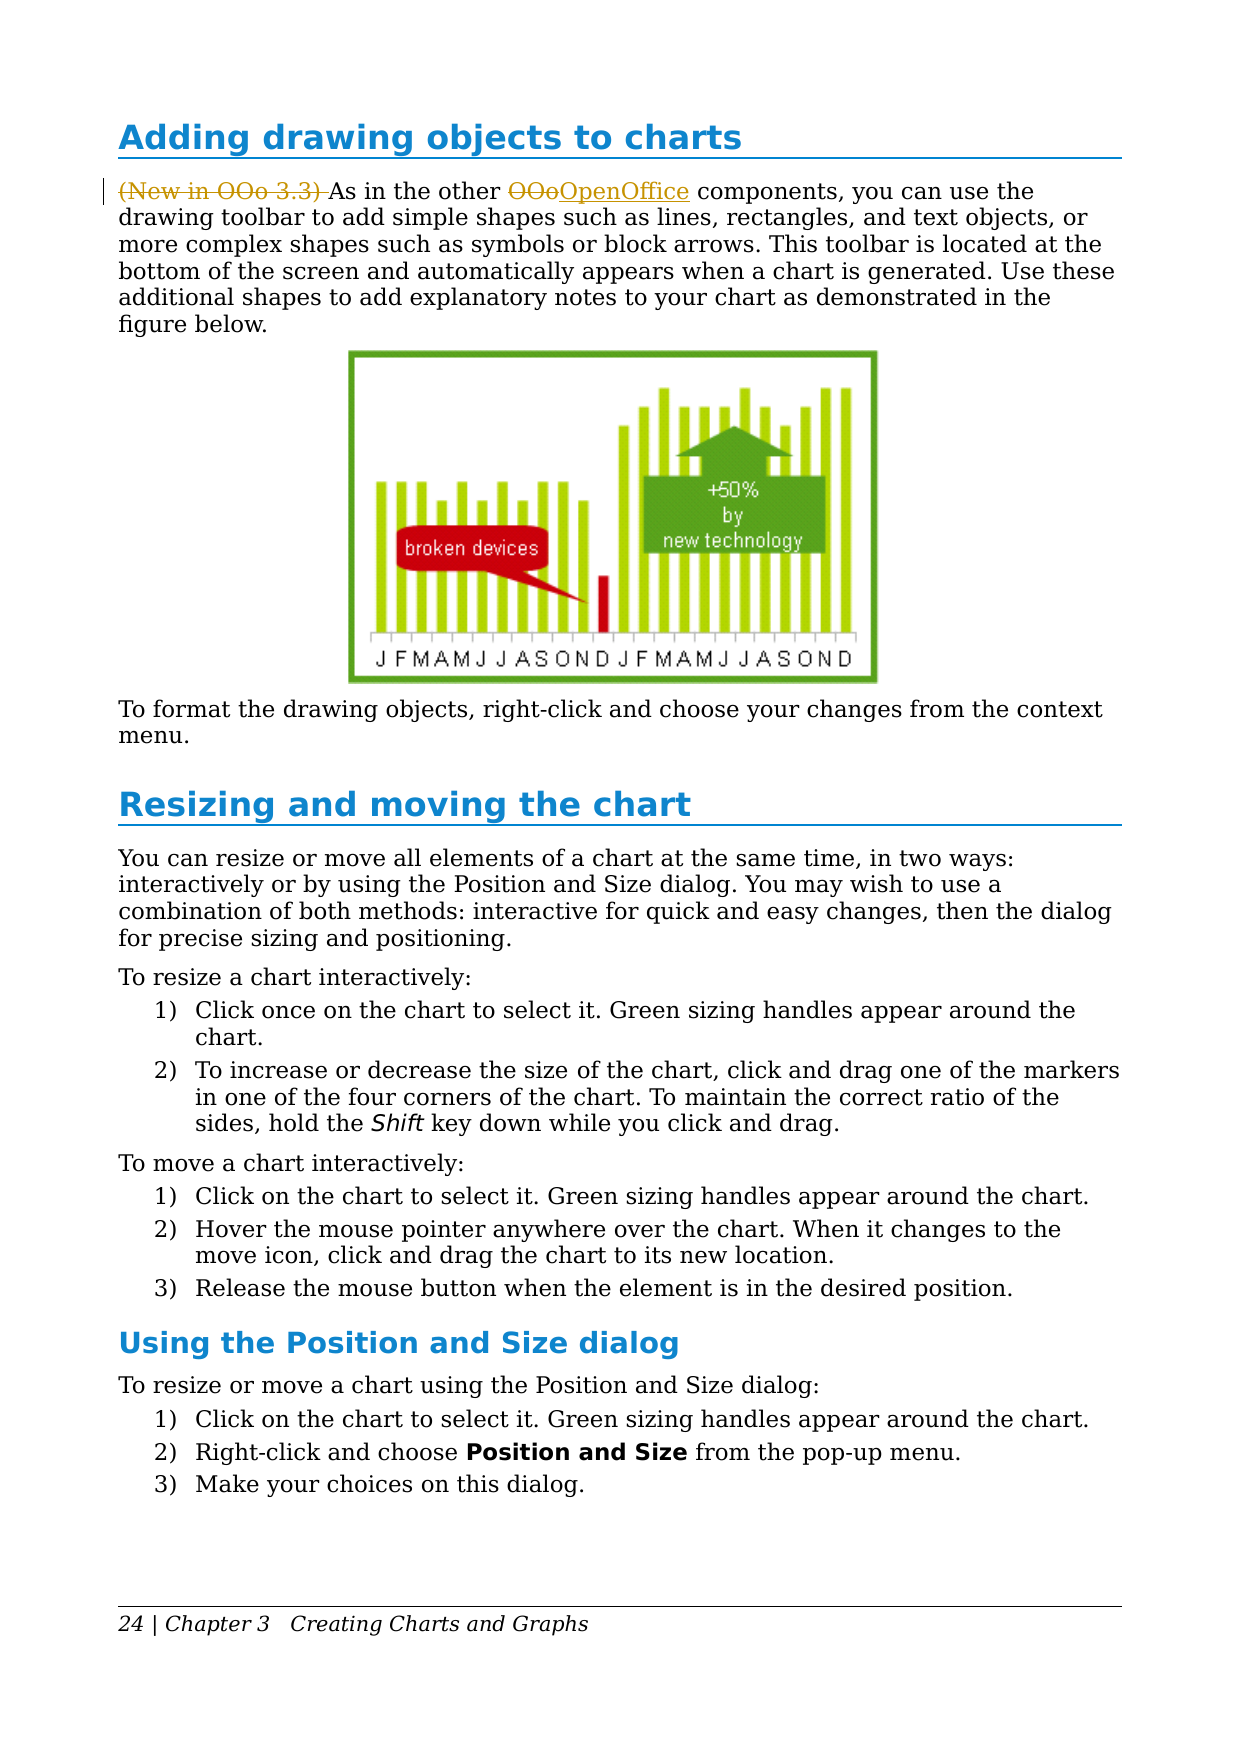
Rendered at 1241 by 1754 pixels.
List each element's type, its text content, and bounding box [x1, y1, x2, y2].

list Click on the chart to select it. Green sizing handles appear around the chart. [177, 1406, 1122, 1432]
text As in the other OpenOffice components, you can use the drawing toolbar to add simple shapes such as lines, rectangles, and text objects, or more complex shapes such as symbols or block arrows. This toolbar is located at the bottom of the screen and automatically appears when a chart is generated. Use these additional shapes to add explanatory notes to your chart as demonstrated in the figure below. [118, 178, 1122, 338]
list Click once on the chart to select it. Green sizing handles appear around the chart. [177, 997, 1122, 1051]
list To move a chart interactively: [118, 1150, 1122, 1176]
text To format the drawing objects, right-click and choose your changes from the context menu. [118, 696, 1122, 749]
list To increase or decrease the size of the chart, click and drag one of the markers in one of the four corners of the chart. To maintain the correct ratio of the sides, hold the Shift key down while you click and drag. [177, 1057, 1122, 1137]
list To resize or move a chart using the Position and Size dialog: [118, 1373, 1122, 1399]
text You can resize or move all elements of a chart at the same time, in two ways: interactively or by using the Position and Size dialog. You may wish to use a combination of both methods: interactive for quick and easy changes, then the dialog for precise sizing and positioning. [118, 845, 1122, 952]
list To resize a chart interactively: [118, 964, 1122, 991]
list Make your choices on this dialog. [177, 1472, 1122, 1498]
picture [347, 350, 893, 684]
list Click on the chart to select it. Green sizing handles appear around the chart. [177, 1183, 1122, 1209]
subtitle Adding drawing objects to charts [118, 118, 1122, 157]
subtitle Using the Position and Size dialog [118, 1326, 1122, 1360]
list Release the mouse button when the element is in the desired position. [177, 1275, 1122, 1302]
subtitle Resizing and moving the chart [118, 785, 1122, 824]
list Hover the mouse pointer anywhere over the chart. When it changes to the move icon, click and drag the chart to its new location. [177, 1216, 1122, 1269]
list Right-click and choose Position and Size from the pop-up menu. [177, 1439, 1122, 1465]
